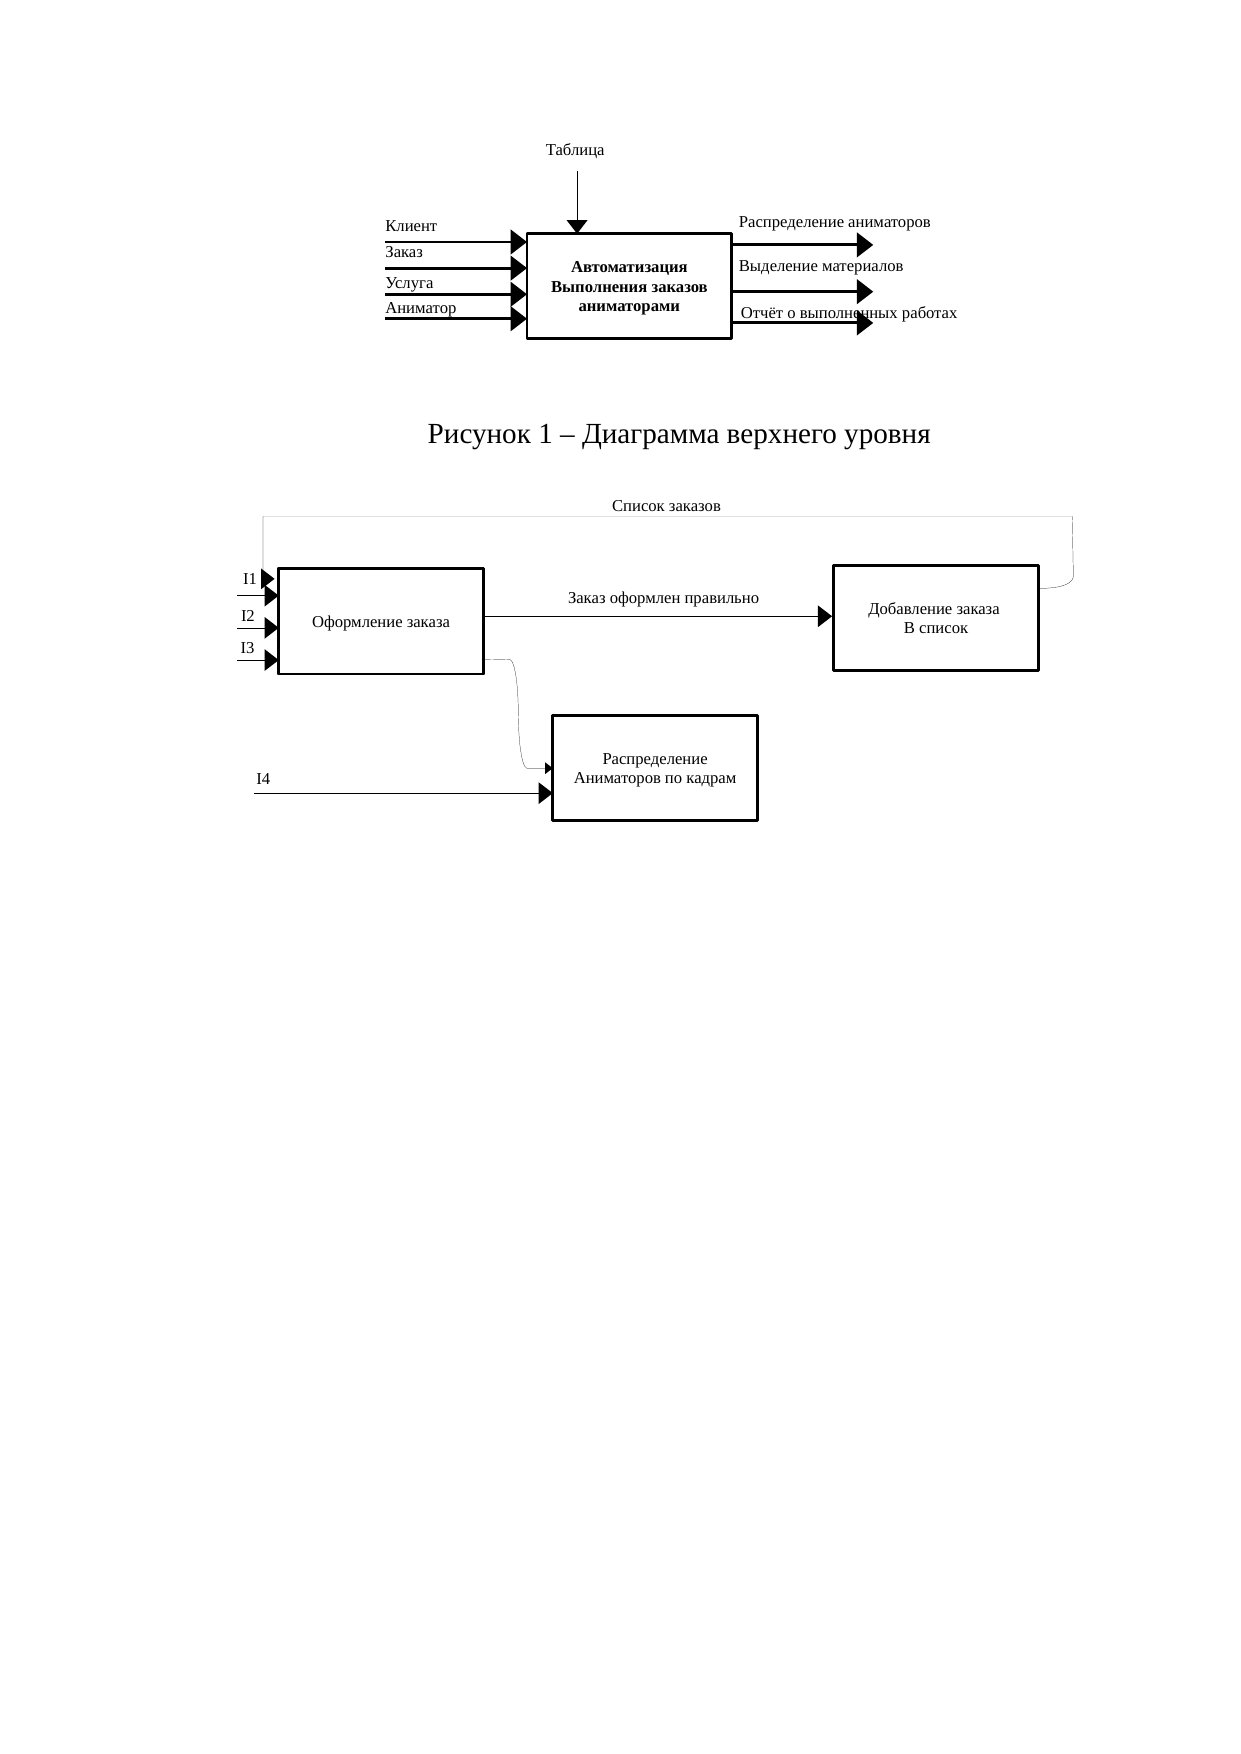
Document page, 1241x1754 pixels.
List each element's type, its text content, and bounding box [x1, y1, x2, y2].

text Рисунок 1 – Диаграмма верхнего уровня [118, 298, 1122, 449]
